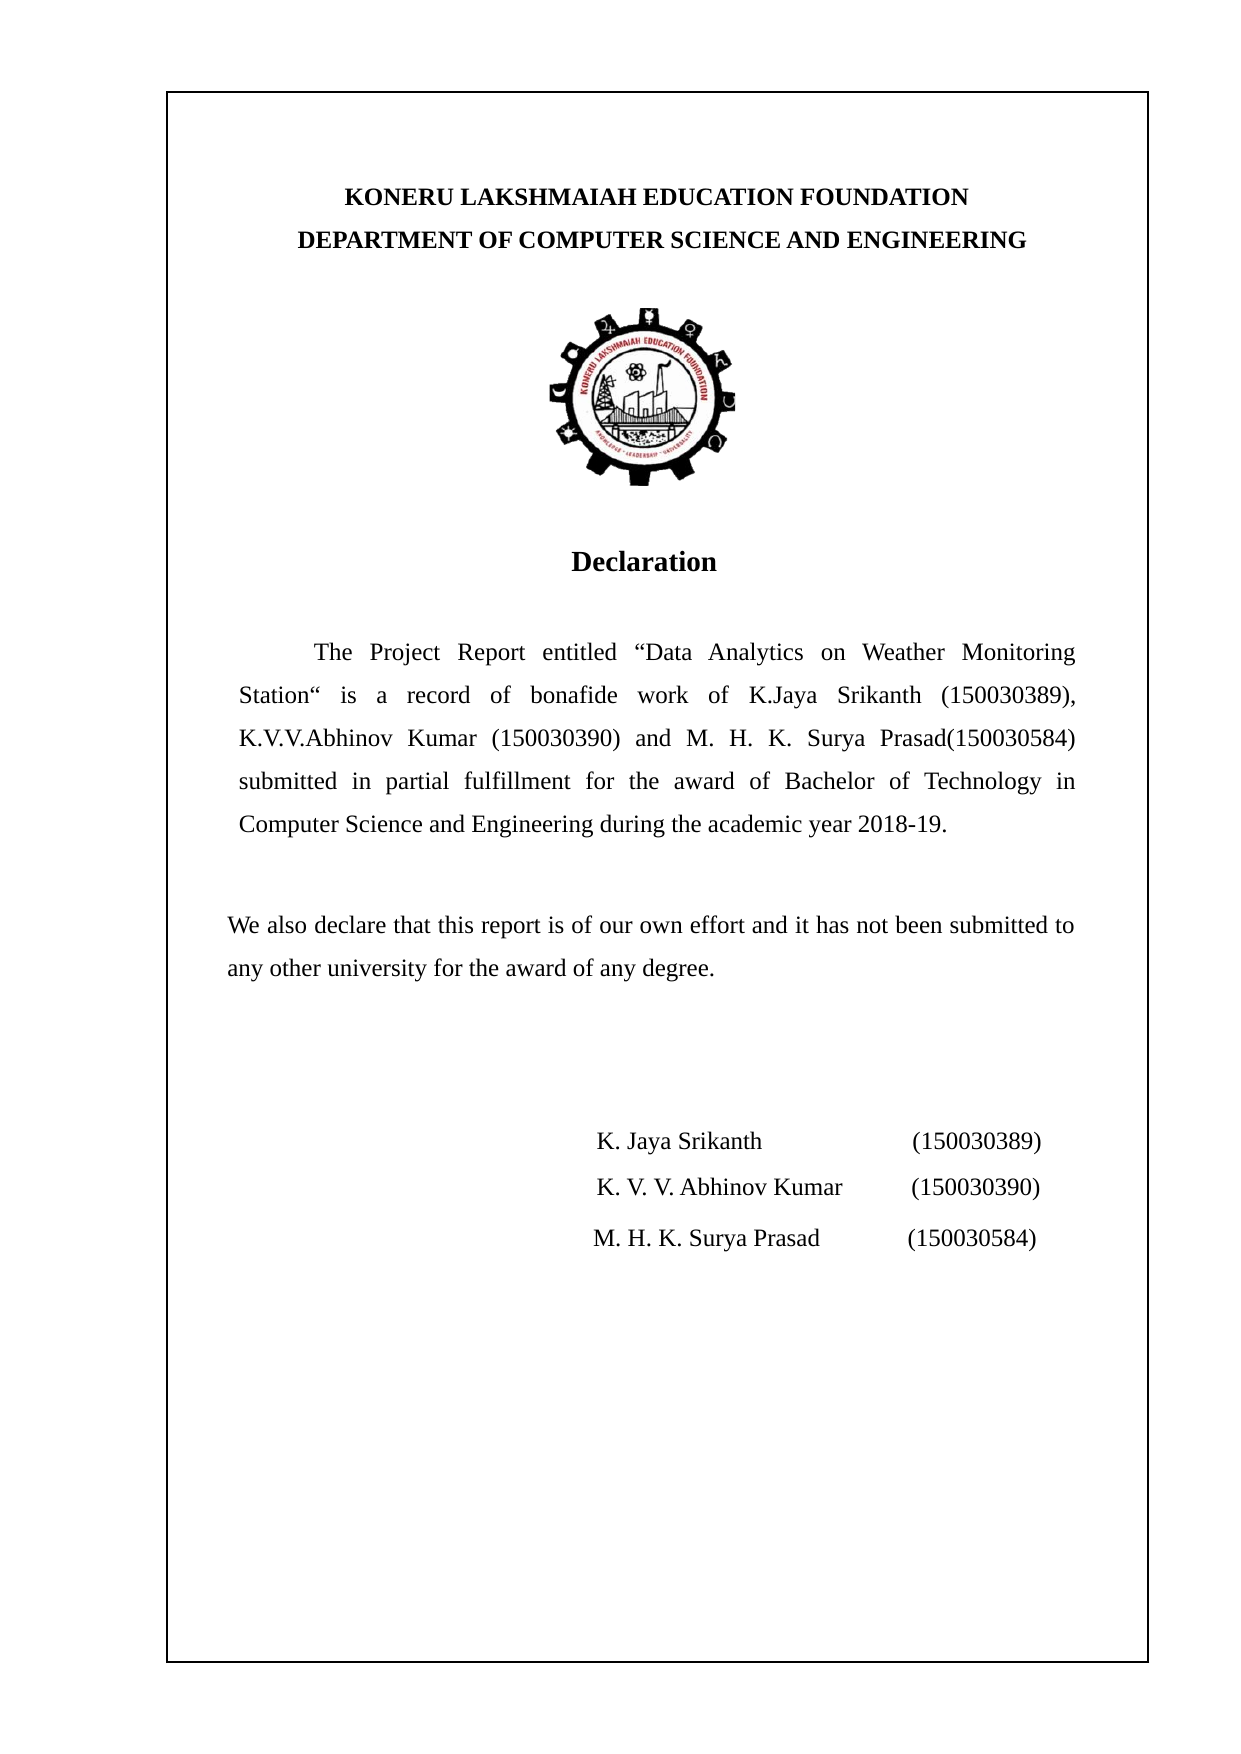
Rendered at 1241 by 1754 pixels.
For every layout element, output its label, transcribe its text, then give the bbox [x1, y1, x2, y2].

text K. V. V. Abhinov Kumar (150030390) [227, 1172, 1088, 1201]
text We also declare that this report is of our own effort and it has not been submitted to any other university for the award of any degree. [227, 910, 1076, 982]
text K. Jaya Srikanth (150030389) [227, 1126, 1088, 1155]
text KONERU LAKSHMAIAH EDUCATION FOUNDATION [227, 182, 1011, 210]
picture [549, 308, 736, 486]
text DEPARTMENT OF COMPUTER SCIENCE AND ENGINEERING [227, 225, 1029, 253]
text Declaration [227, 544, 1061, 578]
text The Project Report entitled “Data Analytics on Weather Monitoring Station“ is a record of bonafide work of K.Jaya Srikanth (150030389), K.V.V.Abhinov Kumar (150030390) and M. H. K. Surya Prasad(150030584) submitted in partial fulfillment for the award of Bachelor of Technology in Computer Science and Engineering during the academic year 2018-19. [239, 637, 1076, 838]
text M. H. K. Surya Prasad (150030584) [227, 1215, 1088, 1254]
